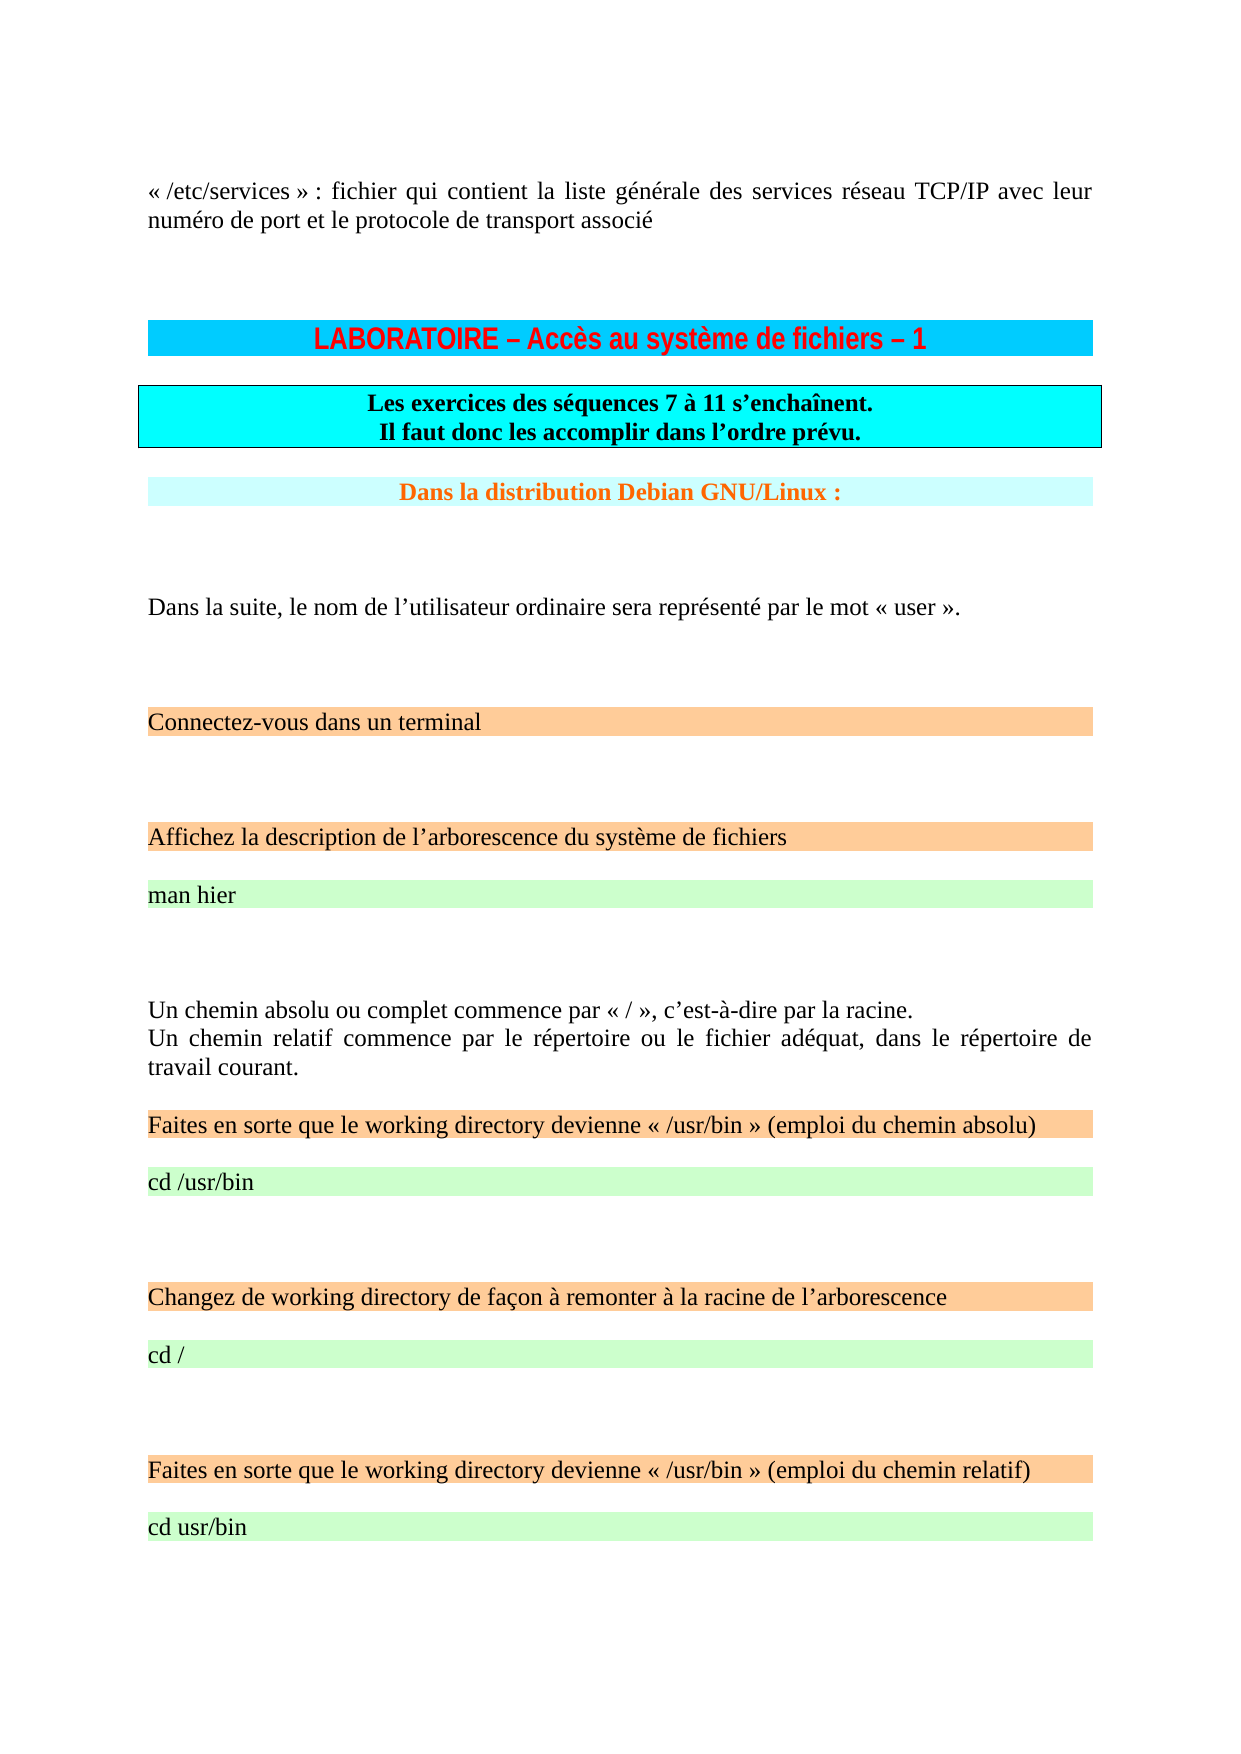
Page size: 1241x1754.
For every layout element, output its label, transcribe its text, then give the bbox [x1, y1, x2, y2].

text Les exercices des séquences 7 à 11 s’enchaînent. [139, 386, 1101, 413]
text Un chemin relatif commence par le répertoire ou le fichier adéquat, dans le répertoire de travail courant. [148, 1023, 1093, 1081]
text Il faut donc les accomplir dans l’ordre prévu. [139, 413, 1101, 447]
text Dans la suite, le nom de l’utilisateur ordinaire sera représenté par le mot « user ». [148, 592, 1093, 621]
text Faites en sorte que le working directory devienne « /usr/bin » (emploi du chemin absolu) [148, 1110, 1093, 1138]
text cd usr/bin [148, 1512, 1093, 1541]
text Dans la distribution Debian GNU/Linux : [148, 477, 1093, 506]
text man hier [148, 880, 1093, 908]
text LABORATOIRE – Accès au système de fichiers – 1 [148, 320, 1093, 356]
text Affichez la description de l’arborescence du système de fichiers [148, 822, 1093, 851]
text Changez de working directory de façon à remonter à la racine de l’arborescence [148, 1282, 1093, 1311]
text cd / [148, 1340, 1093, 1368]
text « /etc/services » : fichier qui contient la liste générale des services réseau TCP/IP avec leur numéro de port et le protocole de transport associé [148, 176, 1093, 234]
text Un chemin absolu ou complet commence par « / », c’est-à-dire par la racine. [148, 995, 1093, 1023]
text cd /usr/bin [148, 1167, 1093, 1196]
text Faites en sorte que le working directory devienne « /usr/bin » (emploi du chemin relatif) [148, 1455, 1093, 1483]
text Connectez-vous dans un terminal [148, 707, 1093, 736]
